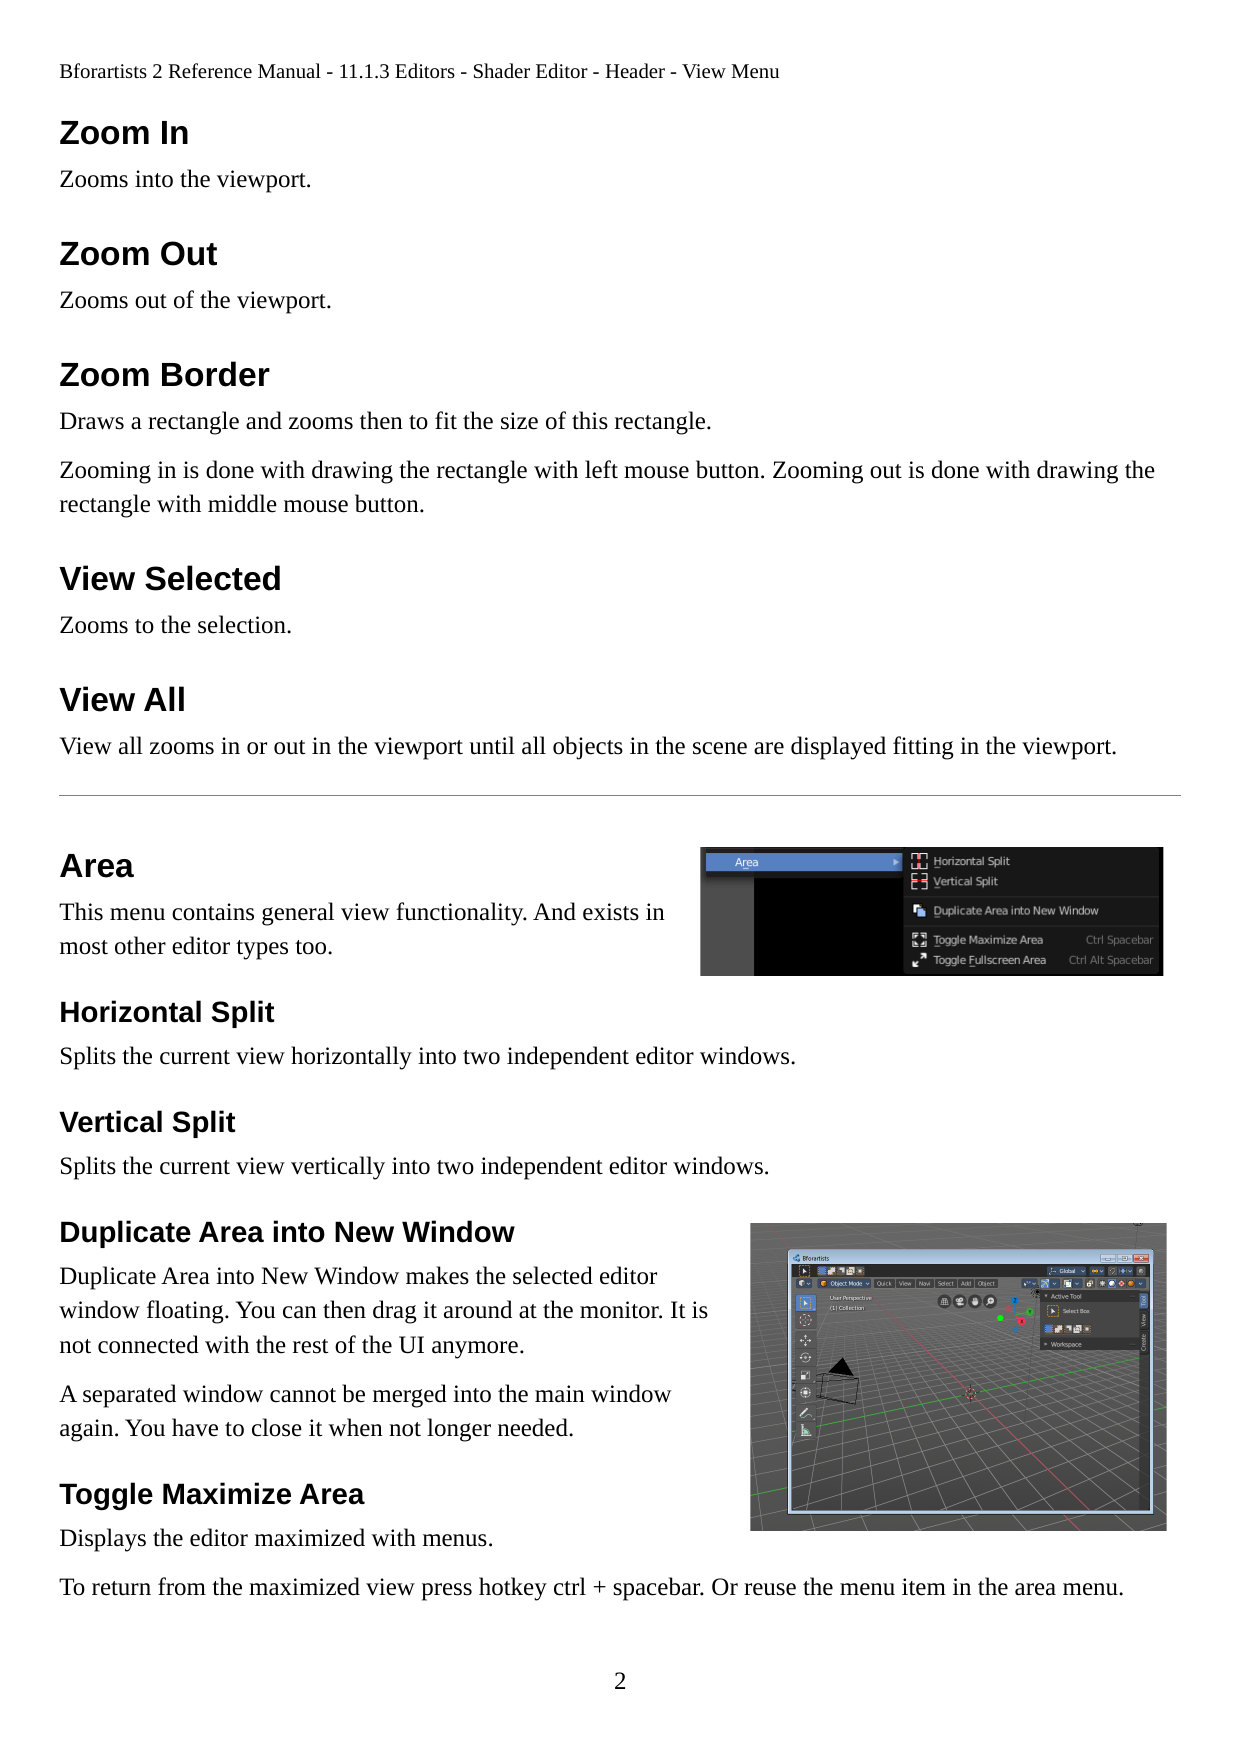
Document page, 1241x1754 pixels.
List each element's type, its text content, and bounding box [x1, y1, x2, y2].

text Zooms out of the viewport. [59, 285, 1181, 313]
text To return from the maximized view press hotkey ctrl + spacebar. Or reuse the menu item in the area menu. [59, 1572, 1181, 1601]
subtitle Toggle Maximize Area [59, 1477, 750, 1511]
subtitle Vertical Split [59, 1105, 1181, 1138]
subtitle View All [59, 680, 1181, 719]
text Splits the current view horizontally into two independent editor windows. [59, 1041, 1181, 1070]
subtitle Zoom Out [59, 234, 1181, 272]
picture [700, 847, 1164, 976]
subtitle Horizontal Split [59, 995, 1181, 1028]
text Duplicate Area into New Window makes the selected editor window floating. You can then drag it around at the monitor. It is not connected with the rest of the UI anymore. [59, 1261, 750, 1358]
subtitle [1167, 1477, 1181, 1511]
subtitle Duplicate Area into New Window [59, 1214, 1181, 1248]
text Zooming in is done with drawing the rectangle with left mouse button. Zooming out is done with drawing the rectangle with middle mouse button. [59, 455, 1181, 518]
subtitle Zoom In [59, 113, 1181, 151]
subtitle Area [59, 846, 1181, 884]
text Zooms to the selection. [59, 610, 1181, 639]
text Splits the current view vertically into two independent editor windows. [59, 1151, 1181, 1180]
text Displays the editor maximized with menus. [59, 1523, 1181, 1552]
text A separated window cannot be merged into the main window again. You have to close it when not longer needed. [59, 1379, 750, 1442]
text View all zooms in or out in the viewport until all objects in the scene are displayed fitting in the viewport. [59, 731, 1181, 760]
text Zooms into the viewport. [59, 164, 1181, 192]
subtitle View Selected [59, 559, 1181, 598]
picture [750, 1223, 1167, 1531]
text This menu contains general view functionality. And exists in most other editor types too. [59, 897, 700, 960]
text Draws a rectangle and zooms then to fit the size of this rectangle. [59, 406, 1181, 434]
subtitle Zoom Border [59, 355, 1181, 393]
